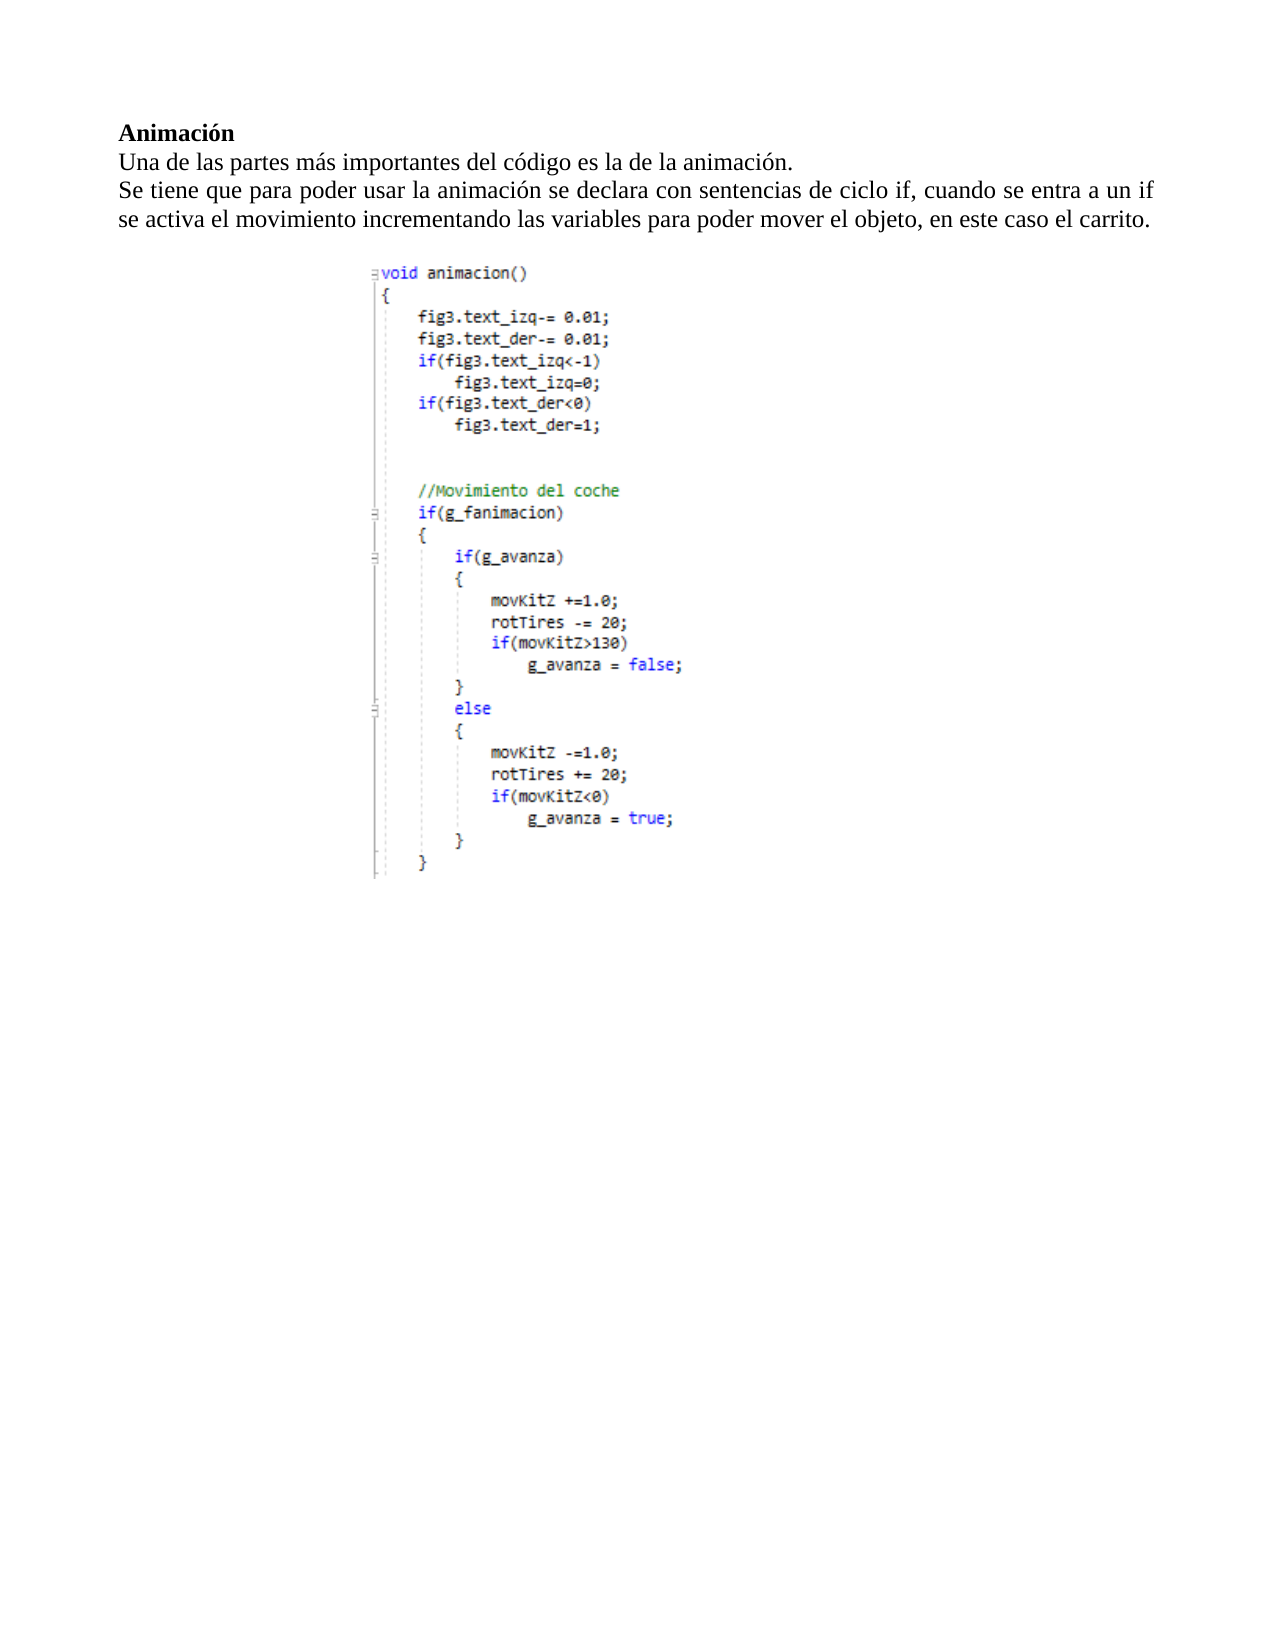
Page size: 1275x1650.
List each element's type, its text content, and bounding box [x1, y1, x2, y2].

text Se tiene que para poder usar la animación se declara con sentencias de ciclo if, cuando se entra a un if se activa el movimiento incrementando las variables para poder mover el objeto, en este caso el carrito. [118, 176, 1157, 233]
text Una de las partes más importantes del código es la de la animación. [118, 147, 1157, 176]
picture [371, 255, 808, 879]
text Animación [118, 118, 1157, 147]
